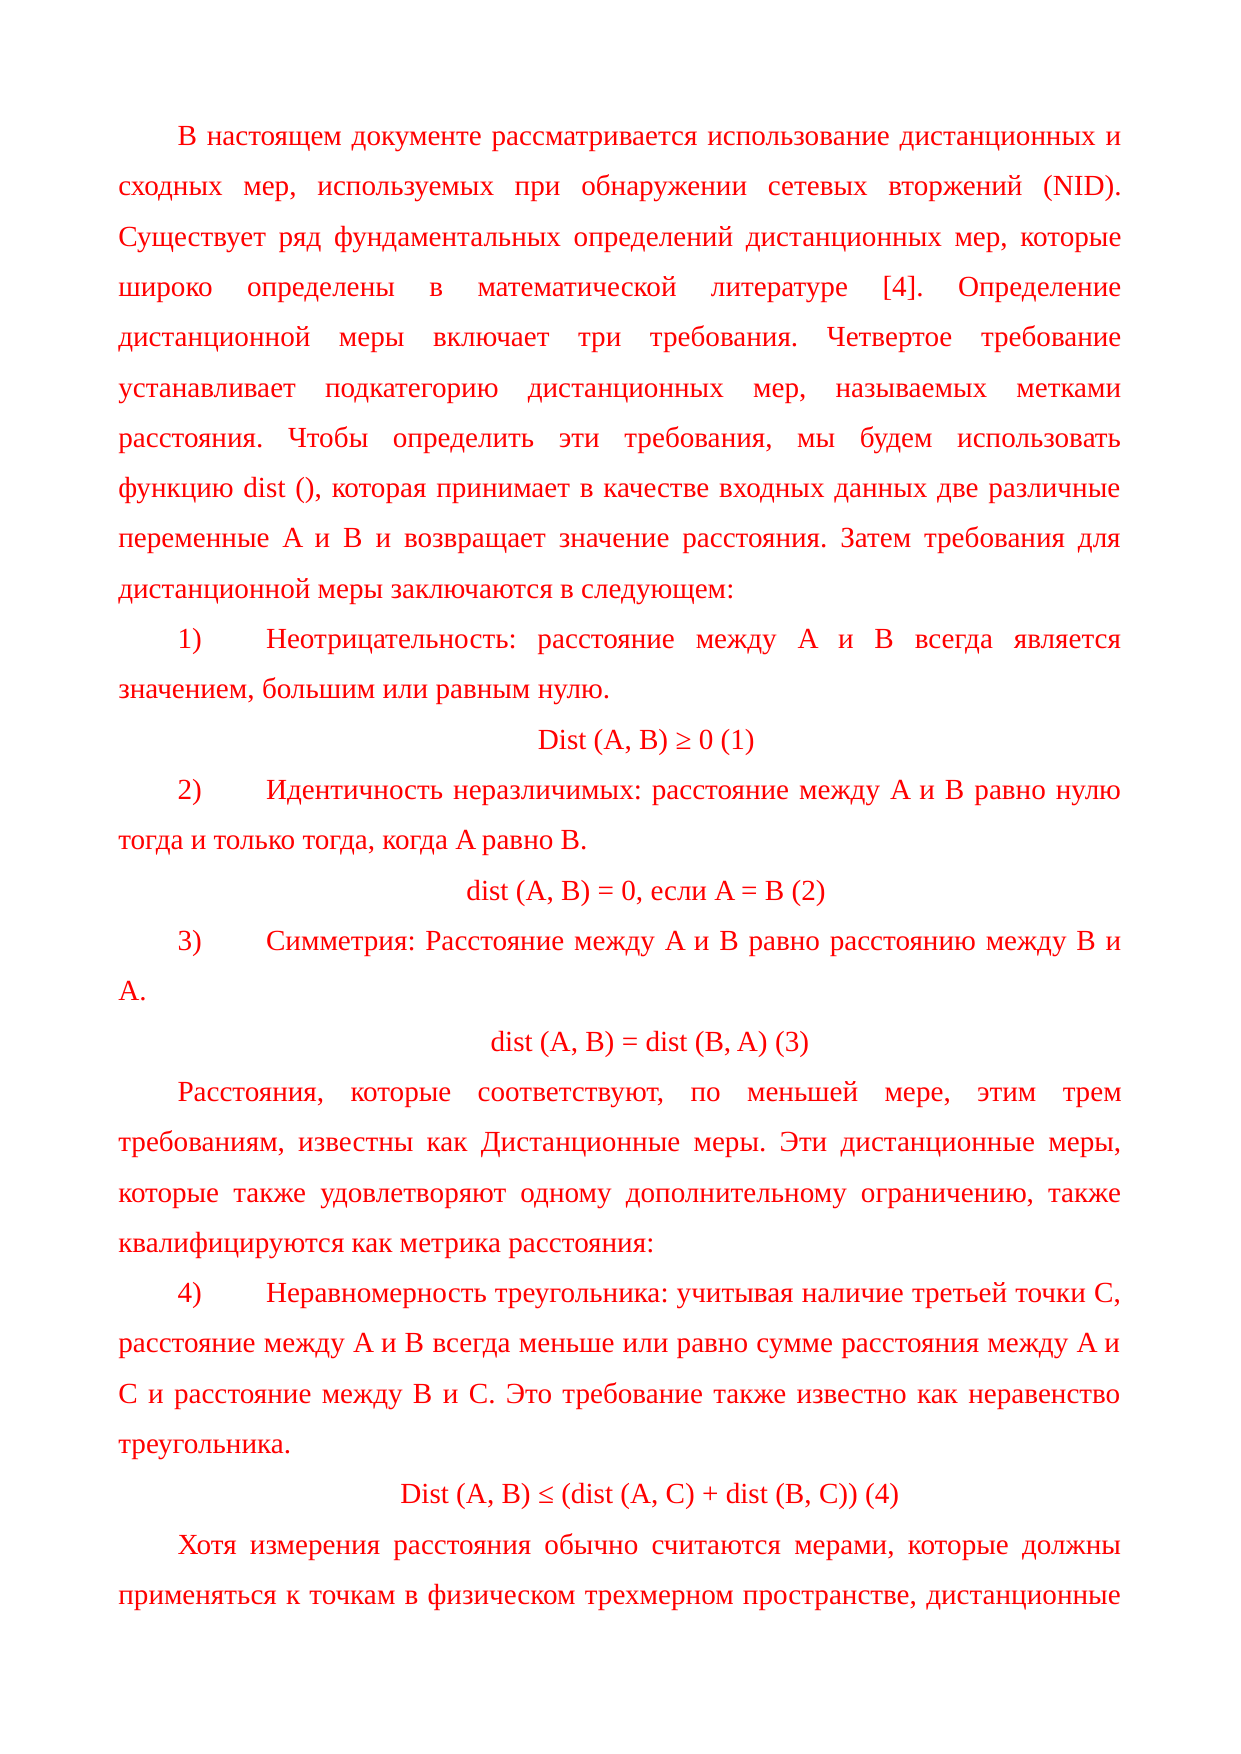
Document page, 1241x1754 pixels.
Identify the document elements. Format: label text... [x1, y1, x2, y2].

text В настоящем документе рассматривается использование дистанционных и сходных мер, используемых при обнаружении сетевых вторжений (NID). Существует ряд фундаментальных определений дистанционных мер, которые широко определены в математической литературе [4]. Определение дистанционной меры включает три требования. Четвертое требование устанавливает подкатегорию дистанционных мер, называемых метками расстояния. Чтобы определить эти требования, мы будем использовать функцию dist (), которая принимает в качестве входных данных две различные переменные A и B и возвращает значение расстояния. Затем требования для дистанционной меры заключаются в следующем: [118, 118, 1122, 604]
text Dist (A, B) ≤ (dist (A, C) + dist (B, C)) (4) [118, 1477, 1122, 1510]
list Неотрицательность: расстояние между A и B всегда является значением, большим или равным нулю. [118, 621, 1122, 705]
list Идентичность неразличимых: расстояние между A и B равно нулю тогда и только тогда, когда A равно B. [118, 772, 1122, 856]
text Dist (A, B) ≥ 0 (1) [118, 722, 1122, 755]
list Неравномерность треугольника: учитывая наличие третьей точки C, расстояние между A и B всегда меньше или равно сумме расстояния между A и C и расстояние между B и C. Это требование также известно как неравенство треугольника. [118, 1275, 1122, 1460]
list Симметрия: Расстояние между A и B равно расстоянию между B и A. [118, 923, 1122, 1007]
text dist (A, B) = dist (B, A) (3) [118, 1024, 1122, 1057]
text Расстояния, которые соответствуют, по меньшей мере, этим трем требованиям, известны как Дистанционные меры. Эти дистанционные меры, которые также удовлетворяют одному дополнительному ограничению, также квалифицируются как метрика расстояния: [118, 1074, 1122, 1258]
text Хотя измерения расстояния обычно считаются мерами, которые должны применяться к точкам в физическом трехмерном пространстве, дистанционные [118, 1527, 1122, 1611]
text dist (A, B) = 0, если A = B (2) [118, 873, 1122, 906]
